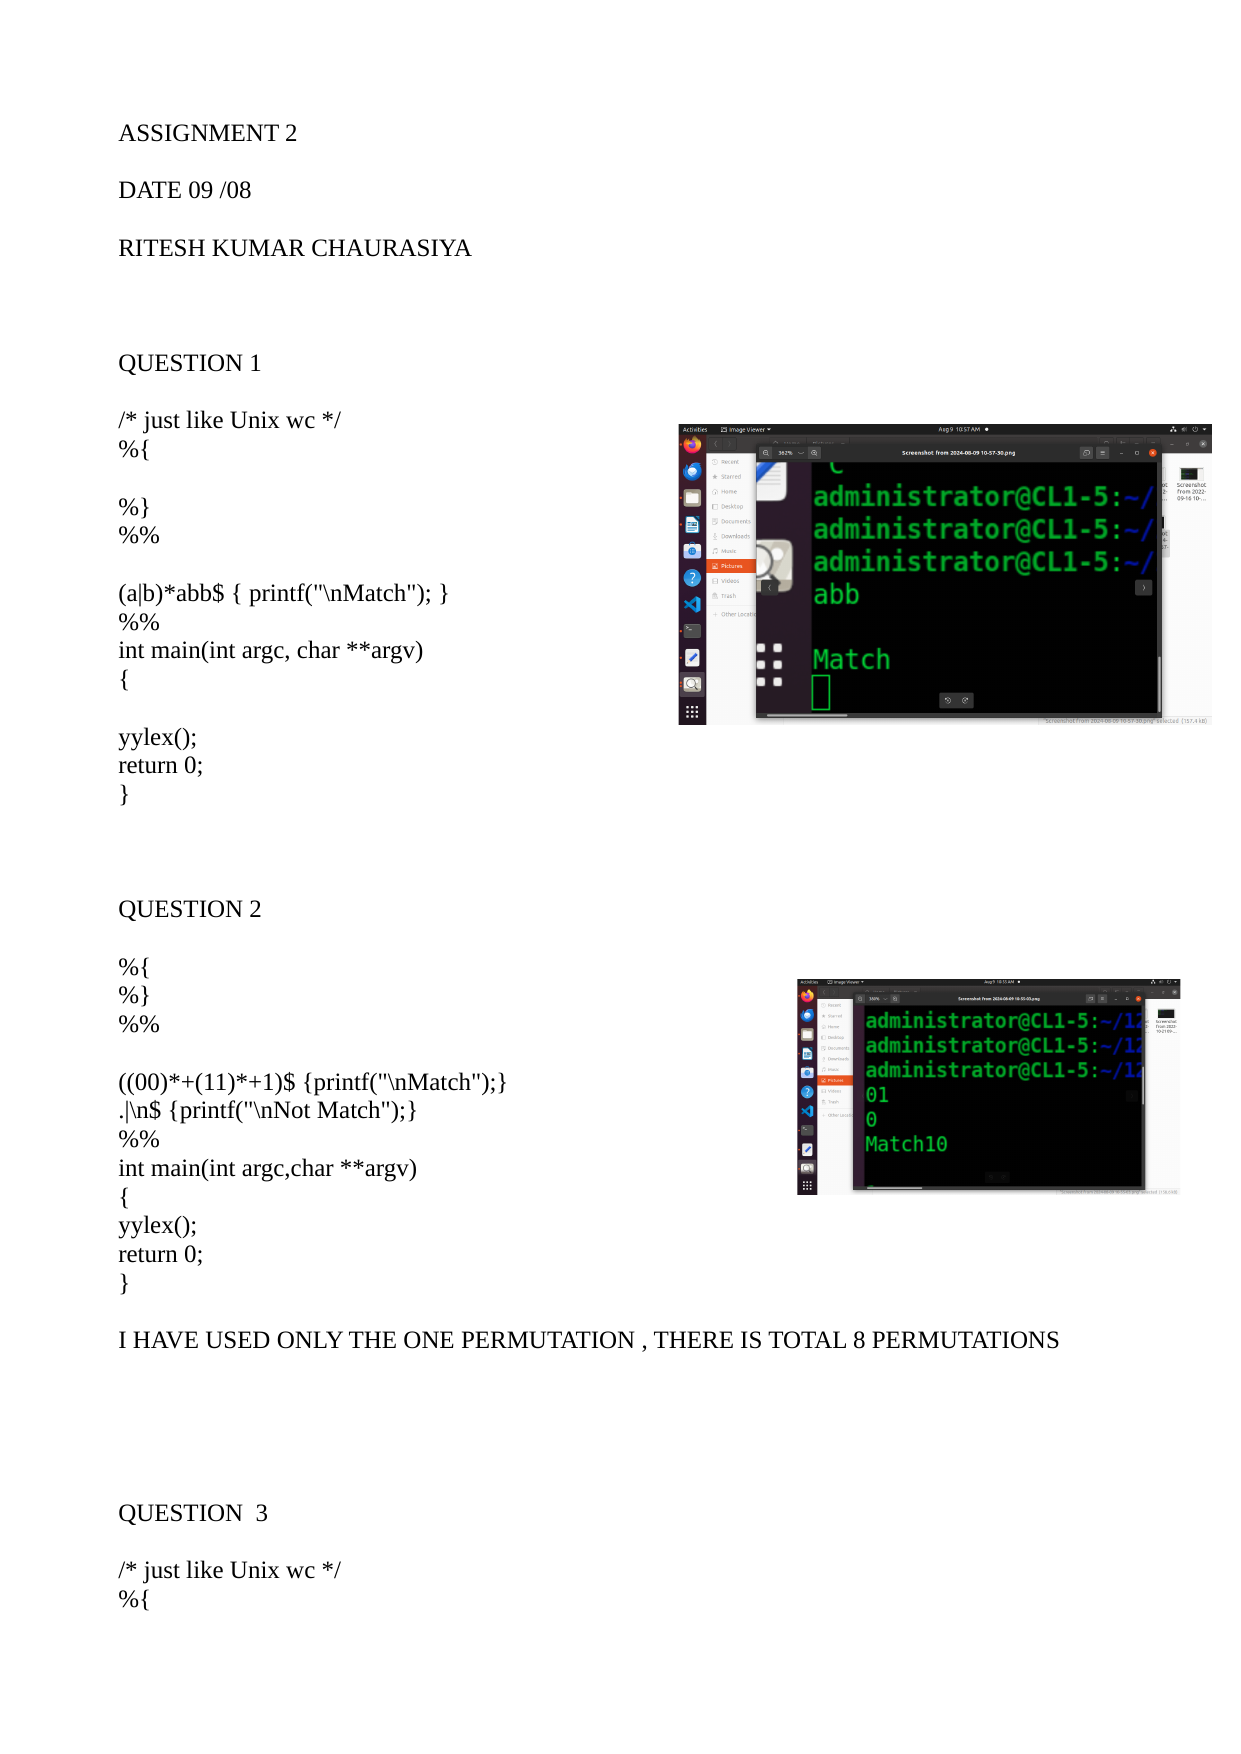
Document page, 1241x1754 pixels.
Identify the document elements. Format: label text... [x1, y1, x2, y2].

text .|\n$ {printf("\nNot Match");} [118, 1096, 797, 1124]
text QUESTION 3 [118, 1498, 1122, 1527]
text } [118, 779, 1122, 808]
text /* just like Unix wc */ [118, 1556, 1122, 1584]
text QUESTION 2 [118, 894, 1122, 923]
picture [797, 979, 1181, 1195]
text return 0; [118, 1239, 1122, 1268]
text %% [118, 1009, 797, 1038]
text { [118, 1182, 1122, 1211]
text return 0; [118, 751, 1122, 779]
text %% [118, 1124, 797, 1153]
text DATE 09 /08 [118, 176, 1122, 204]
text yylex(); [118, 1211, 1122, 1239]
text int main(int argc,char **argv) [118, 1153, 797, 1182]
text } [118, 1268, 1122, 1297]
picture [678, 424, 1212, 725]
text /* just like Unix wc */ [118, 406, 1122, 434]
text %} [118, 981, 797, 1009]
text %{ [118, 1584, 1122, 1613]
text int main(int argc, char **argv) [118, 636, 678, 664]
text %% [118, 607, 678, 636]
text ((00)*+(11)*+1)$ {printf("\nMatch");} [118, 1067, 797, 1096]
text %} [118, 492, 678, 521]
text ASSIGNMENT 2 [118, 118, 1122, 147]
text RITESH KUMAR CHAURASIYA [118, 233, 1122, 262]
text I HAVE USED ONLY THE ONE PERMUTATION , THERE IS TOTAL 8 PERMUTATIONS [118, 1326, 1122, 1354]
text QUESTION 1 [118, 348, 1122, 377]
text yylex(); [118, 722, 1122, 751]
text (a|b)*abb$ { printf("\nMatch"); } [118, 578, 678, 607]
text { [118, 664, 678, 693]
text %{ [118, 952, 1122, 981]
text %{ [118, 434, 678, 463]
text %% [118, 521, 678, 549]
